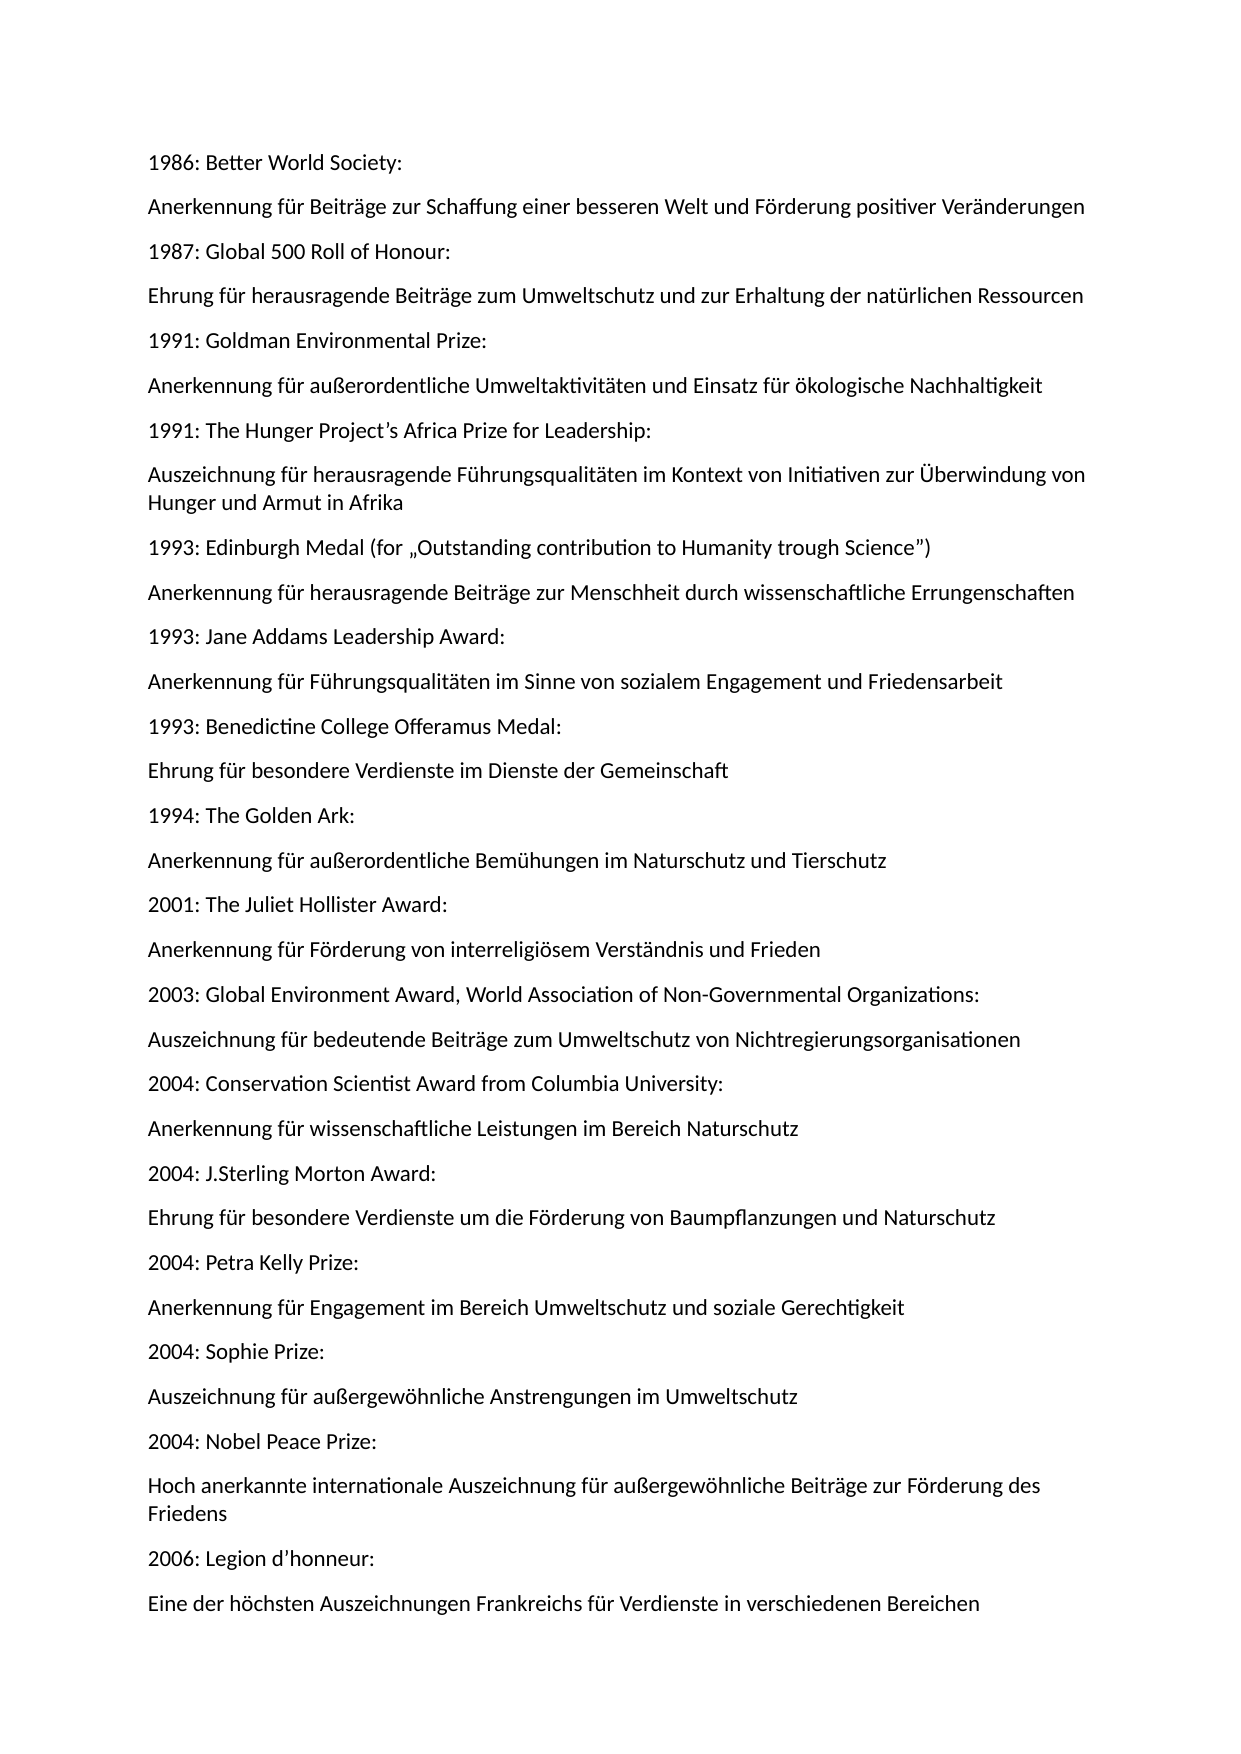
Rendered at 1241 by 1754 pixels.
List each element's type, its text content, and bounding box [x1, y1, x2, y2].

text Anerkennung für herausragende Beiträge zur Menschheit durch wissenschaftliche Errungenschaften [148, 578, 1093, 606]
text Ehrung für herausragende Beiträge zum Umweltschutz und zur Erhaltung der natürlichen Ressourcen [148, 282, 1093, 310]
text 2003: Global Environment Award, World Association of Non-Governmental Organizations: [148, 980, 1093, 1008]
text 2006: Legion d’honneur: [148, 1544, 1093, 1572]
text 1994: The Golden Ark: [148, 801, 1093, 829]
text 1993: Jane Addams Leadership Award: [148, 622, 1093, 651]
text Auszeichnung für außergewöhnliche Anstrengungen im Umweltschutz [148, 1382, 1093, 1410]
text Anerkennung für Führungsqualitäten im Sinne von sozialem Engagement und Friedensarbeit [148, 667, 1093, 695]
text 2004: Petra Kelly Prize: [148, 1248, 1093, 1276]
text 1993: Benedictine College Offeramus Medal: [148, 712, 1093, 740]
text 2004: Nobel Peace Prize: [148, 1427, 1093, 1455]
text 1993: Edinburgh Medal (for „Outstanding contribution to Humanity trough Science”) [148, 533, 1093, 561]
text Anerkennung für Engagement im Bereich Umweltschutz und soziale Gerechtigkeit [148, 1293, 1093, 1321]
text Auszeichnung für herausragende Führungsqualitäten im Kontext von Initiativen zur Überwindung von Hunger und Armut in Afrika [148, 460, 1093, 516]
text Eine der höchsten Auszeichnungen Frankreichs für Verdienste in verschiedenen Bereichen [148, 1589, 1093, 1617]
text Anerkennung für wissenschaftliche Leistungen im Bereich Naturschutz [148, 1114, 1093, 1142]
text Auszeichnung für bedeutende Beiträge zum Umweltschutz von Nichtregierungsorganisationen [148, 1025, 1093, 1053]
text 1986: Better World Society: [148, 148, 1093, 176]
text 2004: Conservation Scientist Award from Columbia University: [148, 1069, 1093, 1097]
text 2004: Sophie Prize: [148, 1337, 1093, 1366]
text Hoch anerkannte internationale Auszeichnung für außergewöhnliche Beiträge zur Förderung des Friedens [148, 1472, 1093, 1528]
text 1991: Goldman Environmental Prize: [148, 326, 1093, 354]
text Anerkennung für Beiträge zur Schaffung einer besseren Welt und Förderung positiver Veränderungen [148, 192, 1093, 220]
text Anerkennung für außerordentliche Bemühungen im Naturschutz und Tierschutz [148, 846, 1093, 874]
text 2001: The Juliet Hollister Award: [148, 891, 1093, 919]
text 1991: The Hunger Project’s Africa Prize for Leadership: [148, 416, 1093, 444]
text 2004: J.Sterling Morton Award: [148, 1159, 1093, 1187]
text Anerkennung für außerordentliche Umweltaktivitäten und Einsatz für ökologische Nachhaltigkeit [148, 371, 1093, 399]
text 1987: Global 500 Roll of Honour: [148, 237, 1093, 265]
text Ehrung für besondere Verdienste um die Förderung von Baumpflanzungen und Naturschutz [148, 1203, 1093, 1231]
text Anerkennung für Förderung von interreligiösem Verständnis und Frieden [148, 935, 1093, 963]
text Ehrung für besondere Verdienste im Dienste der Gemeinschaft [148, 757, 1093, 784]
